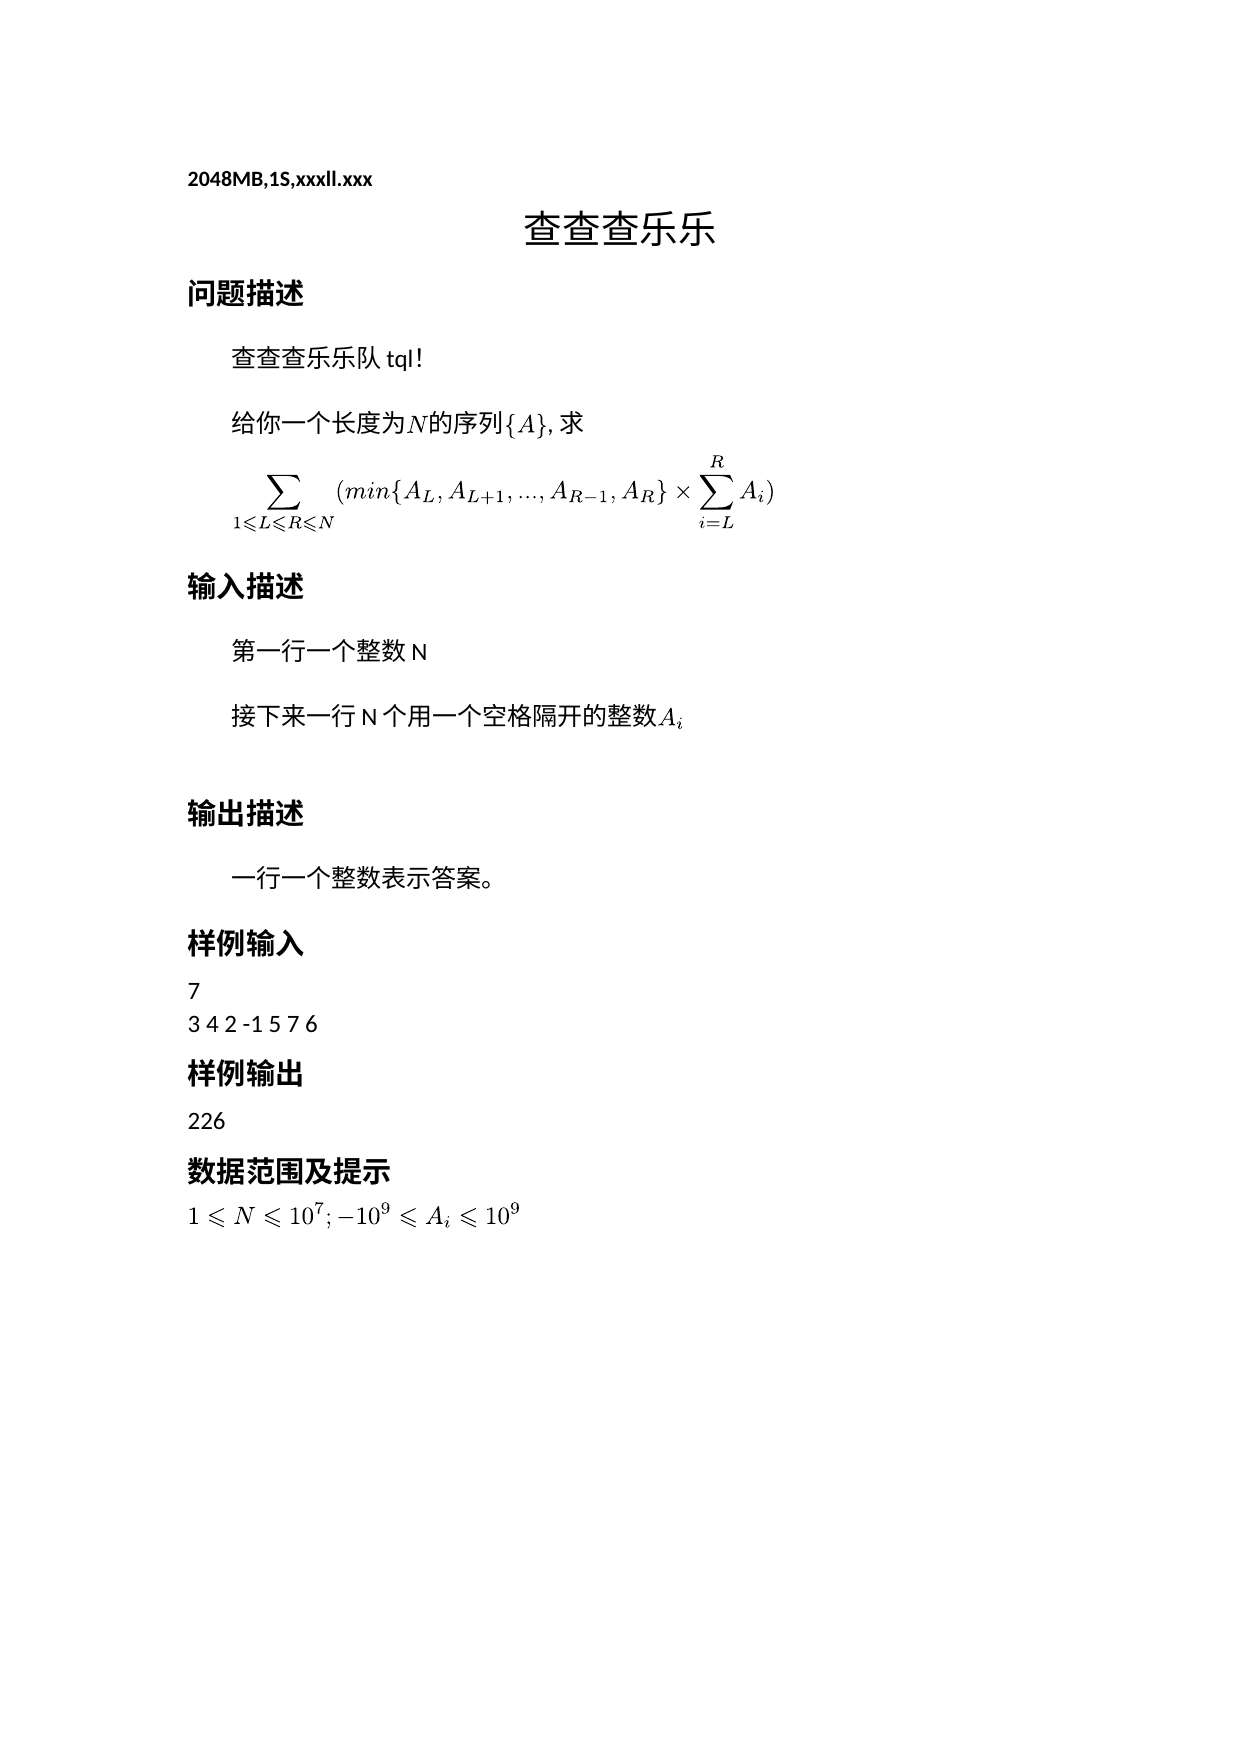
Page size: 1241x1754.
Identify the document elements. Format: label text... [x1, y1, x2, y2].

text 3 4 2 -1 5 7 6 [187, 1007, 1053, 1039]
text 7 [187, 974, 1053, 1007]
text 一行一个整数表示答案。 [187, 844, 1053, 909]
text 输出描述 [187, 779, 1053, 844]
text 查查查乐乐队tql！ [187, 324, 1053, 389]
text 接下来一行N个用一个空格隔开的整数 [187, 682, 1053, 747]
text 226 [187, 1104, 1053, 1137]
text 样例输入 [187, 909, 1053, 974]
text 问题描述 [187, 259, 1053, 324]
text 数据范围及提示 [187, 1137, 1053, 1202]
text 查查查乐乐 [187, 194, 1053, 259]
text 样例输出 [187, 1039, 1053, 1104]
text 输入描述 [187, 552, 1053, 617]
text 第一行一个整数N [187, 617, 1053, 682]
text 给你一个长度为的序列, 求 [187, 389, 1053, 454]
text 2048MB,1S,xxxll.xxx [187, 162, 1053, 194]
